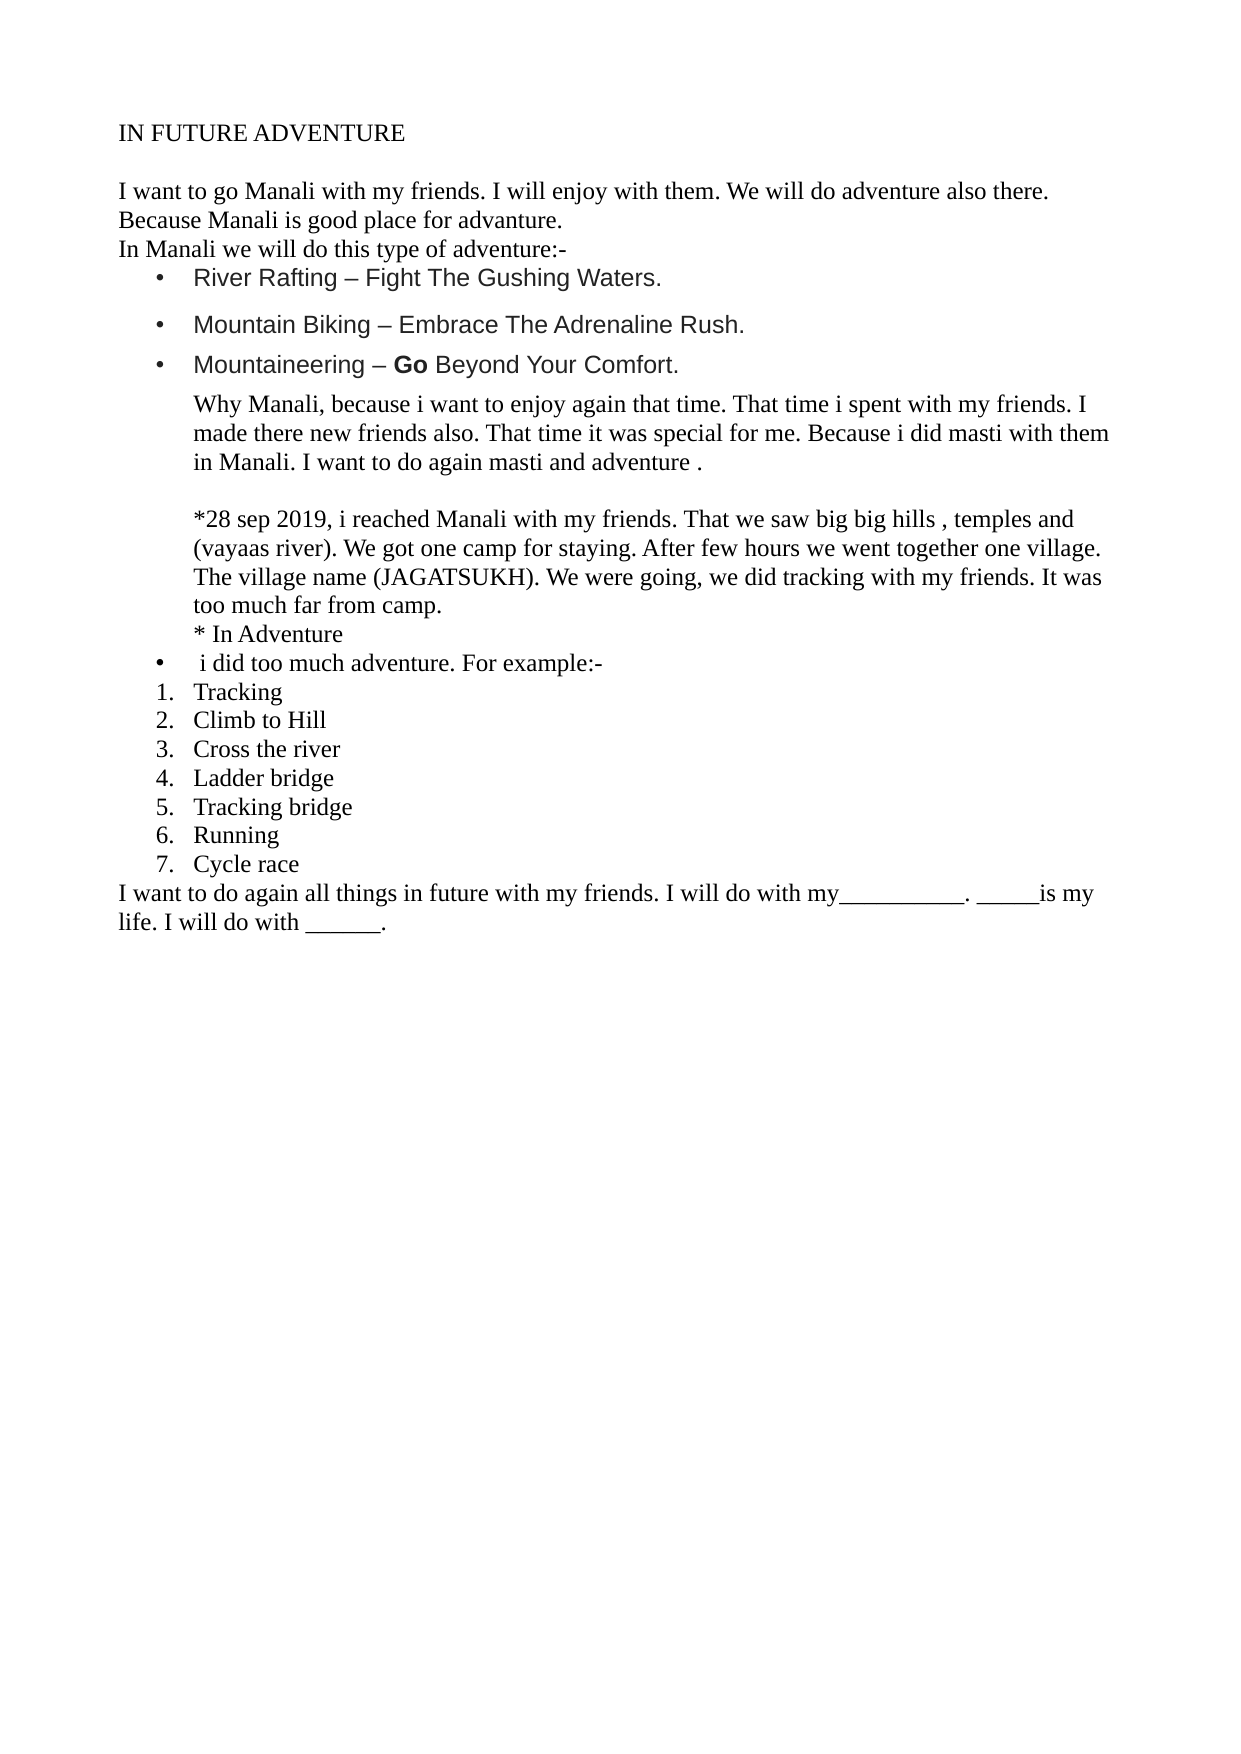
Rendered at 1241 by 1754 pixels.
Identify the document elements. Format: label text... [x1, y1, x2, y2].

list * In Adventure [156, 619, 1122, 648]
list Tracking bridge [156, 792, 1122, 820]
list Cycle race [156, 849, 1122, 878]
list River Rafting – Fight The Gushing Waters. [156, 263, 1122, 291]
text In Manali we will do this type of adventure:- [118, 234, 1122, 263]
list Mountaineering – Go Beyond Your Comfort. [156, 350, 1122, 378]
list *28 sep 2019, i reached Manali with my friends. That we saw big big hills , temples and (vayaas river). We got one camp for staying. After few hours we went together one village. The village name (JAGATSUKH). We were going, we did tracking with my friends. It was too much far from camp. [156, 504, 1122, 619]
text I want to do again all things in future with my friends. I will do with my__________. _____is my life. I will do with ______. [118, 878, 1122, 935]
list Ladder bridge [156, 763, 1122, 792]
list i did too much adventure. For example:- [156, 648, 1122, 677]
list Tracking [156, 677, 1122, 705]
list Running [156, 820, 1122, 849]
list Cross the river [156, 734, 1122, 763]
list Why Manali, because i want to enjoy again that time. That time i spent with my friends. I made there new friends also. That time it was special for me. Because i did masti with them in Manali. I want to do again masti and adventure . [156, 389, 1122, 504]
list Mountain Biking – Embrace The Adrenaline Rush. [156, 310, 1122, 339]
text I want to go Manali with my friends. I will enjoy with them. We will do adventure also there. Because Manali is good place for advanture. [118, 176, 1122, 234]
list Climb to Hill [156, 705, 1122, 734]
